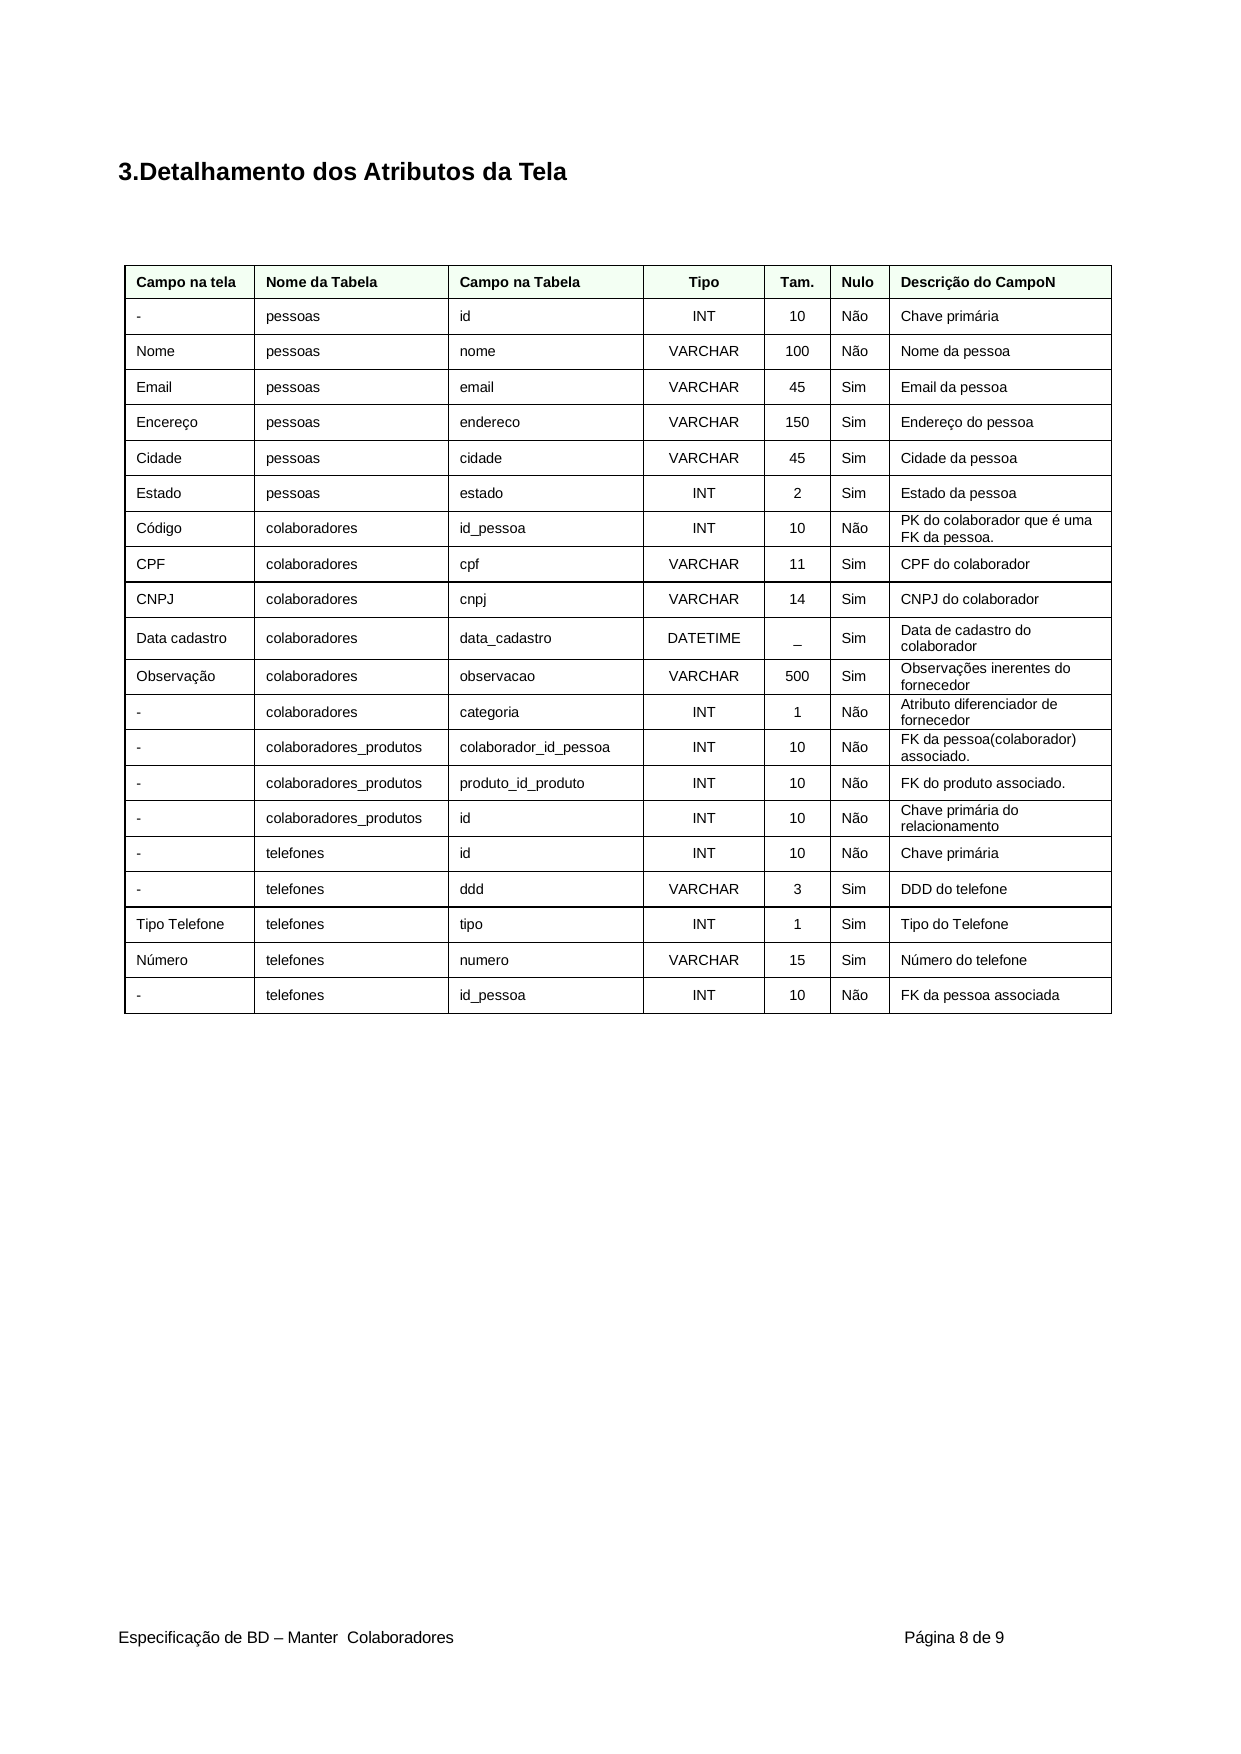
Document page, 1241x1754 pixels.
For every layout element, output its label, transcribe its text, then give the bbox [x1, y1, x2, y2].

table_cell 150 [765, 405, 830, 440]
table_cell colaborador_id_pessoa [449, 730, 643, 765]
table_cell 3 [765, 872, 830, 906]
table_cell 10 [765, 512, 830, 546]
table_cell FK do produto associado. [890, 766, 1111, 800]
table_cell id [449, 801, 643, 836]
table_cell colaboradores [255, 512, 448, 546]
table_cell id_pessoa [449, 978, 643, 1013]
table_cell Nome [126, 335, 254, 369]
table_cell Sim [831, 872, 889, 906]
table_cell 2 [765, 476, 830, 511]
table_cell Chave primária [890, 837, 1111, 871]
table_cell ddd [449, 872, 643, 906]
table_cell Encereço [126, 405, 254, 440]
table_header Campo na Tabela [449, 266, 643, 298]
table_header Tipo [644, 266, 764, 298]
table_cell Sim [831, 583, 889, 617]
table_cell Email da pessoa [890, 370, 1111, 404]
table_cell INT [644, 766, 764, 800]
table_cell Sim [831, 660, 889, 694]
table_cell colaboradores [255, 695, 448, 729]
table_header Campo na tela [126, 266, 254, 298]
table_cell pessoas [255, 370, 448, 404]
table_cell VARCHAR [644, 660, 764, 694]
table_cell cpf [449, 547, 643, 581]
table_cell Sim [831, 441, 889, 475]
table_cell FK da pessoa associada [890, 978, 1111, 1013]
table_cell Cidade da pessoa [890, 441, 1111, 475]
table_cell colaboradores [255, 618, 448, 658]
table_cell - [126, 837, 254, 871]
table_cell INT [644, 695, 764, 729]
table_cell CPF [126, 547, 254, 581]
table_header Descrição do CampoN [890, 266, 1111, 298]
table_cell _ [765, 618, 830, 658]
table_cell Tipo do Telefone [890, 908, 1111, 942]
table_cell INT [644, 512, 764, 546]
table_cell VARCHAR [644, 335, 764, 369]
table_cell INT [644, 730, 764, 765]
table_cell id [449, 299, 643, 333]
table_cell colaboradores [255, 547, 448, 581]
table_cell CNPJ do colaborador [890, 583, 1111, 617]
table_cell Tipo Telefone [126, 908, 254, 942]
table_cell Observações inerentes do fornecedor [890, 660, 1111, 694]
table_cell Observação [126, 660, 254, 694]
table_cell DDD do telefone [890, 872, 1111, 906]
table_cell INT [644, 476, 764, 511]
table_cell DATETIME [644, 618, 764, 658]
table_cell CNPJ [126, 583, 254, 617]
table_cell Chave primária [890, 299, 1111, 333]
table_cell nome [449, 335, 643, 369]
table_cell - [126, 299, 254, 333]
table_cell CPF do colaborador [890, 547, 1111, 581]
table_cell 15 [765, 943, 830, 977]
table_cell 10 [765, 730, 830, 765]
table_cell - [126, 978, 254, 1013]
table_cell 500 [765, 660, 830, 694]
table_cell 10 [765, 978, 830, 1013]
table_cell pessoas [255, 405, 448, 440]
table_cell Sim [831, 618, 889, 658]
table_cell Não [831, 335, 889, 369]
table_cell Não [831, 512, 889, 546]
table_cell colaboradores_produtos [255, 766, 448, 800]
table_cell 10 [765, 801, 830, 836]
table_cell tipo [449, 908, 643, 942]
table_cell telefones [255, 872, 448, 906]
table_cell pessoas [255, 476, 448, 511]
table_cell Data de cadastro do colaborador [890, 618, 1111, 658]
table_cell Não [831, 801, 889, 836]
table_cell 1 [765, 908, 830, 942]
table_cell 45 [765, 441, 830, 475]
table_cell Nome da pessoa [890, 335, 1111, 369]
table_cell VARCHAR [644, 405, 764, 440]
table_cell - [126, 695, 254, 729]
subtitle Detalhamento dos Atributos da Tela [118, 157, 1122, 186]
table_cell 1 [765, 695, 830, 729]
table_cell Email [126, 370, 254, 404]
table_cell estado [449, 476, 643, 511]
table_cell Estado [126, 476, 254, 511]
table_cell colaboradores [255, 583, 448, 617]
table_header Tam. [765, 266, 830, 298]
table_cell Não [831, 299, 889, 333]
table_cell categoria [449, 695, 643, 729]
table_cell - [126, 872, 254, 906]
table_cell endereco [449, 405, 643, 440]
table_cell FK da pessoa(colaborador) associado. [890, 730, 1111, 765]
table_cell Chave primária do relacionamento [890, 801, 1111, 836]
table_cell Sim [831, 943, 889, 977]
table_cell colaboradores_produtos [255, 730, 448, 765]
table_cell INT [644, 801, 764, 836]
table_cell pessoas [255, 299, 448, 333]
table_cell INT [644, 299, 764, 333]
table_header Nulo [831, 266, 889, 298]
table_cell telefones [255, 978, 448, 1013]
table_cell Endereço do pessoa [890, 405, 1111, 440]
table_cell VARCHAR [644, 441, 764, 475]
table_cell pessoas [255, 441, 448, 475]
table_cell Estado da pessoa [890, 476, 1111, 511]
table_cell numero [449, 943, 643, 977]
table_cell Não [831, 730, 889, 765]
table_cell INT [644, 978, 764, 1013]
table_cell telefones [255, 943, 448, 977]
table_cell Atributo diferenciador de fornecedor [890, 695, 1111, 729]
table_cell 11 [765, 547, 830, 581]
table_cell Data cadastro [126, 618, 254, 658]
table_cell Não [831, 978, 889, 1013]
table_cell 10 [765, 837, 830, 871]
table_cell Não [831, 766, 889, 800]
table_header Nome da Tabela [255, 266, 448, 298]
table_cell - [126, 801, 254, 836]
table_cell colaboradores [255, 660, 448, 694]
table_cell data_cadastro [449, 618, 643, 658]
table_cell Número do telefone [890, 943, 1111, 977]
table_cell Sim [831, 547, 889, 581]
table_cell 45 [765, 370, 830, 404]
table_cell VARCHAR [644, 547, 764, 581]
table_cell INT [644, 908, 764, 942]
table_cell cnpj [449, 583, 643, 617]
table_cell telefones [255, 908, 448, 942]
table_cell id_pessoa [449, 512, 643, 546]
table_cell - [126, 766, 254, 800]
table_cell id [449, 837, 643, 871]
table_cell 100 [765, 335, 830, 369]
table_cell Cidade [126, 441, 254, 475]
table_cell 10 [765, 299, 830, 333]
table_cell cidade [449, 441, 643, 475]
table_cell VARCHAR [644, 583, 764, 617]
table_cell telefones [255, 837, 448, 871]
table_cell produto_id_produto [449, 766, 643, 800]
table_cell VARCHAR [644, 872, 764, 906]
table_cell INT [644, 837, 764, 871]
table_cell Sim [831, 476, 889, 511]
table_cell Sim [831, 370, 889, 404]
table_cell Número [126, 943, 254, 977]
table_cell observacao [449, 660, 643, 694]
table_cell Código [126, 512, 254, 546]
table_cell - [126, 730, 254, 765]
table_cell VARCHAR [644, 370, 764, 404]
table_cell Sim [831, 405, 889, 440]
table_cell Não [831, 837, 889, 871]
table_cell PK do colaborador que é uma FK da pessoa. [890, 512, 1111, 546]
table_cell VARCHAR [644, 943, 764, 977]
table_cell Não [831, 695, 889, 729]
table_cell 10 [765, 766, 830, 800]
table_cell Sim [831, 908, 889, 942]
table_cell 14 [765, 583, 830, 617]
table_cell colaboradores_produtos [255, 801, 448, 836]
table_cell email [449, 370, 643, 404]
table_cell pessoas [255, 335, 448, 369]
